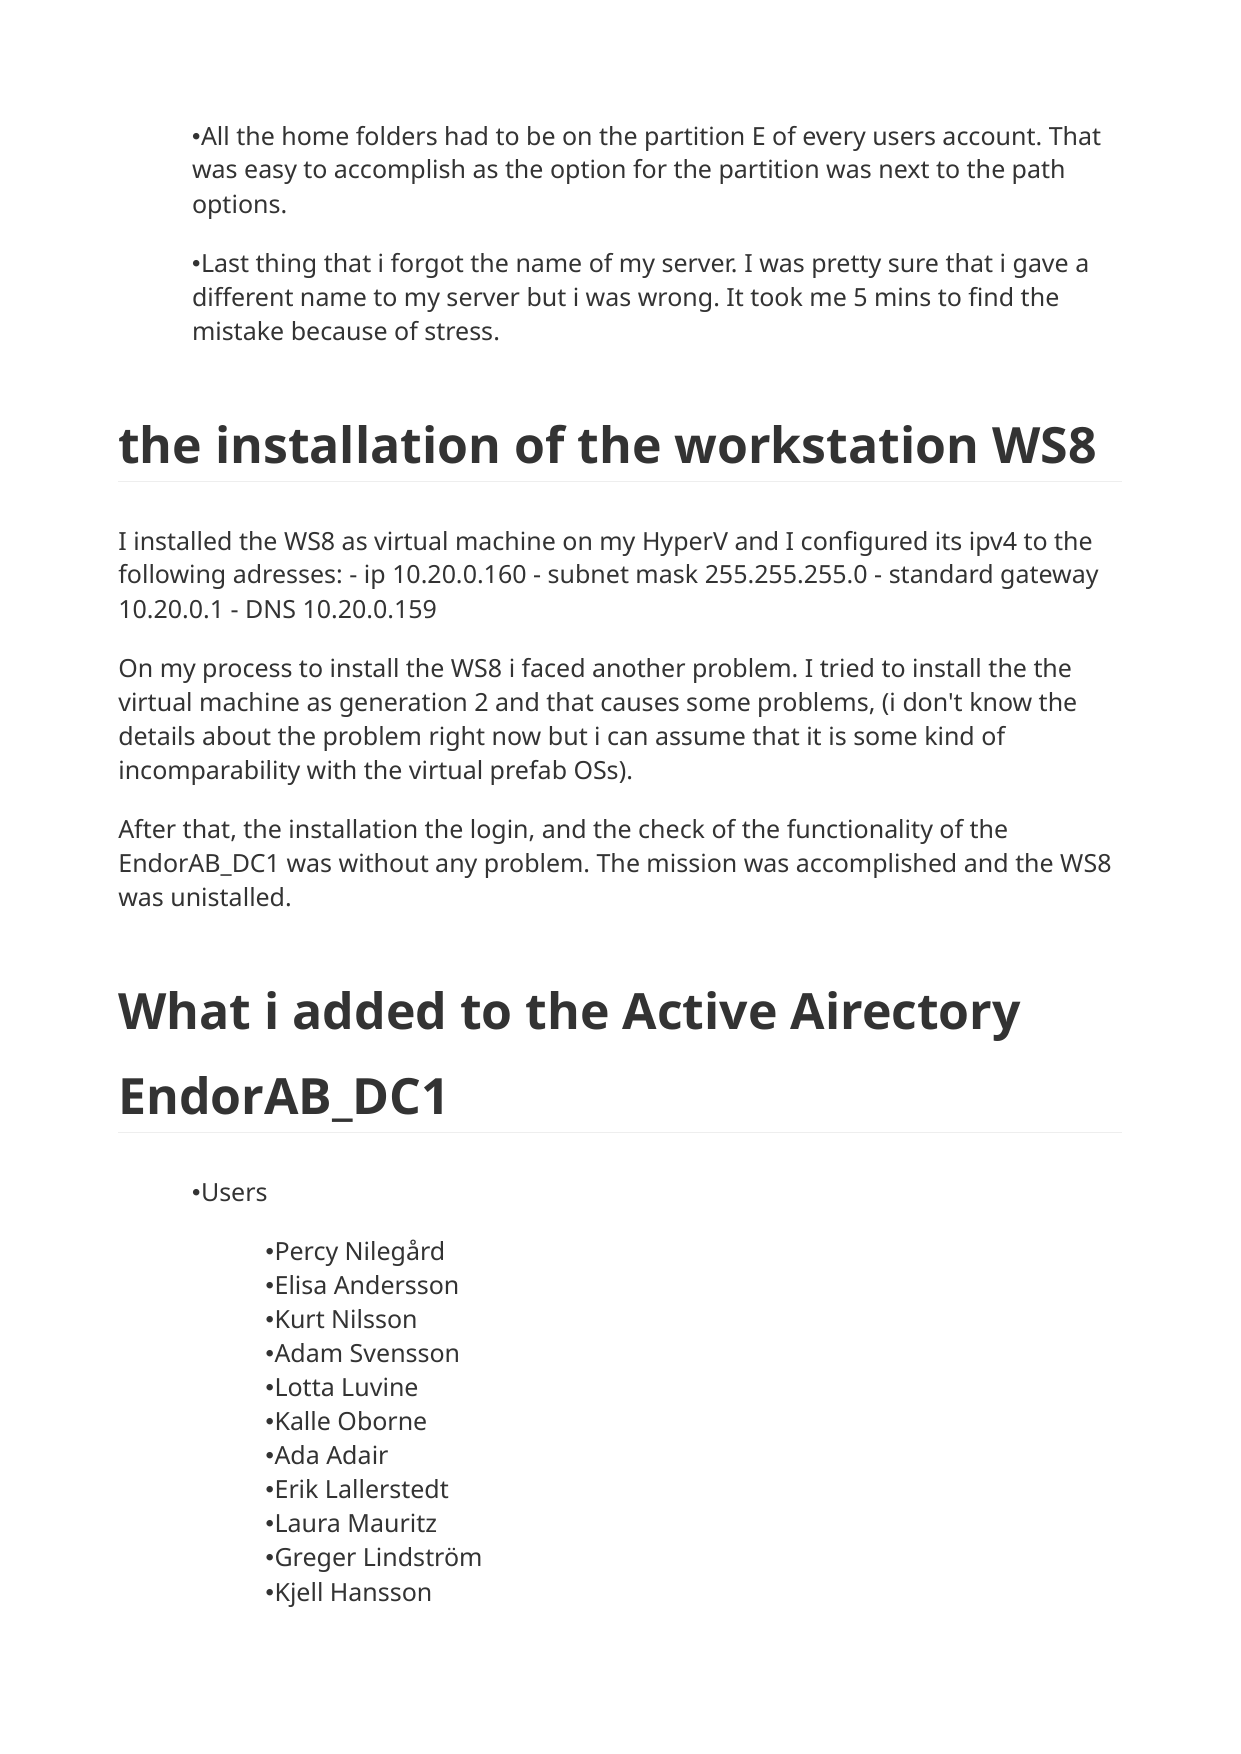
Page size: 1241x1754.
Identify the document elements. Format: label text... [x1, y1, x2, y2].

list Percy Nilegård [118, 1233, 1122, 1268]
text On my process to install the WS8 i faced another problem. I tried to install the the virtual machine as generation 2 and that causes some problems, (i don't know the details about the problem right now but i can assume that it is some kind of incomparability with the virtual prefab OSs). [118, 650, 1122, 787]
text I installed the WS8 as virtual machine on my HyperV and I configured its ipv4 to the following adresses: - ip 10.20.0.160 - subnet mask 255.255.255.0 - standard gateway 10.20.0.1 - DNS 10.20.0.159 [118, 523, 1122, 625]
list Adam Svensson [118, 1336, 1122, 1370]
list Kurt Nilsson [118, 1302, 1122, 1336]
subtitle What i added to the Active Airectory EndorAB_DC1 [118, 976, 1122, 1132]
list Last thing that i forgot the name of my server. I was pretty sure that i gave a different name to my server but i was wrong. It took me 5 mins to find the mistake because of stress. [118, 245, 1122, 347]
list Elisa Andersson [118, 1268, 1122, 1302]
list Kjell Hansson [118, 1574, 1122, 1608]
list Greger Lindström [118, 1540, 1122, 1574]
subtitle the installation of the workstation WS8 [118, 410, 1122, 481]
list Erik Lallerstedt [118, 1472, 1122, 1506]
list Ada Adair [118, 1438, 1122, 1472]
text After that, the installation the login, and the check of the functionality of the EndorAB_DC1 was without any problem. The mission was accomplished and the WS8 was unistalled. [118, 812, 1122, 914]
list Users [118, 1174, 1122, 1208]
list Kalle Oborne [118, 1404, 1122, 1438]
list All the home folders had to be on the partition E of every users account. That was easy to accomplish as the option for the partition was next to the path options. [118, 118, 1122, 220]
list Lotta Luvine [118, 1370, 1122, 1404]
list Laura Mauritz [118, 1506, 1122, 1540]
